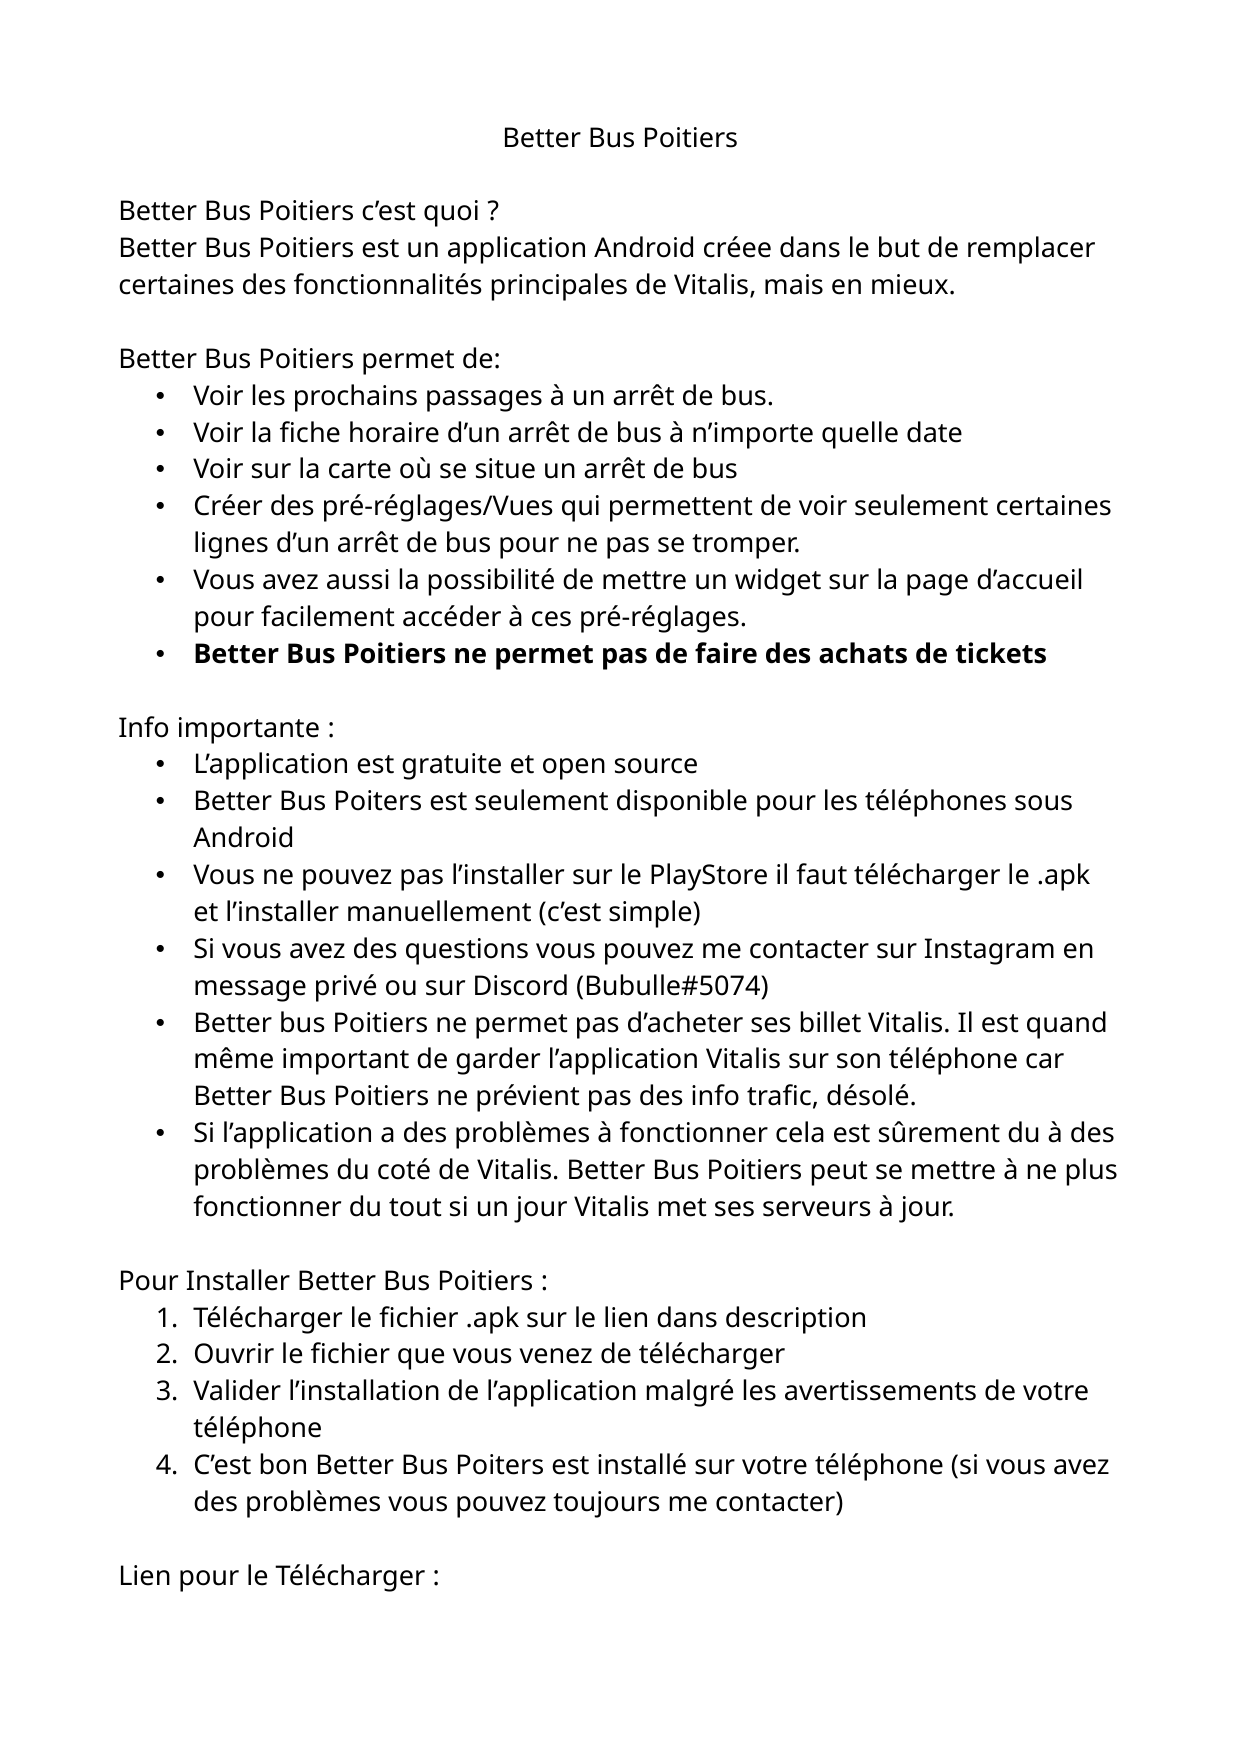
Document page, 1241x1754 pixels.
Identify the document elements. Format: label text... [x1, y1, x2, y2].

text Better Bus Poitiers est un application Android créee dans le but de remplacer certaines des fonctionnalités principales de Vitalis, mais en mieux. [118, 229, 1122, 302]
list Télécharger le fichier .apk sur le lien dans description [156, 1298, 1122, 1335]
list Créer des pré-réglages/Vues qui permettent de voir seulement certaines lignes d’un arrêt de bus pour ne pas se tromper. [156, 487, 1122, 561]
text Better Bus Poitiers [118, 118, 1122, 155]
text Better Bus Poitiers permet de: [118, 339, 1122, 376]
text Better Bus Poitiers c’est quoi ? [118, 192, 1122, 229]
text Lien pour le Télécharger : [118, 1556, 1122, 1593]
text Pour Installer Better Bus Poitiers : [118, 1261, 1122, 1298]
list Better Bus Poitiers ne permet pas de faire des achats de tickets [156, 634, 1122, 708]
list Vous avez aussi la possibilité de mettre un widget sur la page d’accueil pour facilement accéder à ces pré-réglages. [156, 561, 1122, 634]
list Better bus Poitiers ne permet pas d’acheter ses billet Vitalis. Il est quand même important de garder l’application Vitalis sur son téléphone car Better Bus Poitiers ne prévient pas des info trafic, désolé. [156, 1003, 1122, 1114]
list Vous ne pouvez pas l’installer sur le PlayStore il faut télécharger le .apk et l’installer manuellement (c’est simple) [156, 856, 1122, 929]
list Si l’application a des problèmes à fonctionner cela est sûrement du à des problèmes du coté de Vitalis. Better Bus Poitiers peut se mettre à ne plus fonctionner du tout si un jour Vitalis met ses serveurs à jour. [156, 1114, 1122, 1224]
list C’est bon Better Bus Poiters est installé sur votre téléphone (si vous avez des problèmes vous pouvez toujours me contacter) [156, 1446, 1122, 1519]
list L’application est gratuite et open source [156, 745, 1122, 782]
list Voir la fiche horaire d’un arrêt de bus à n’importe quelle date [156, 413, 1122, 450]
list Valider l’installation de l’application malgré les avertissements de votre téléphone [156, 1372, 1122, 1446]
list Voir sur la carte où se situe un arrêt de bus [156, 450, 1122, 487]
list Si vous avez des questions vous pouvez me contacter sur Instagram en message privé ou sur Discord (Bubulle#5074) [156, 929, 1122, 1003]
list Voir les prochains passages à un arrêt de bus. [156, 376, 1122, 413]
text Info importante : [118, 708, 1122, 745]
list Better Bus Poiters est seulement disponible pour les téléphones sous Android [156, 782, 1122, 856]
list Ouvrir le fichier que vous venez de télécharger [156, 1335, 1122, 1372]
